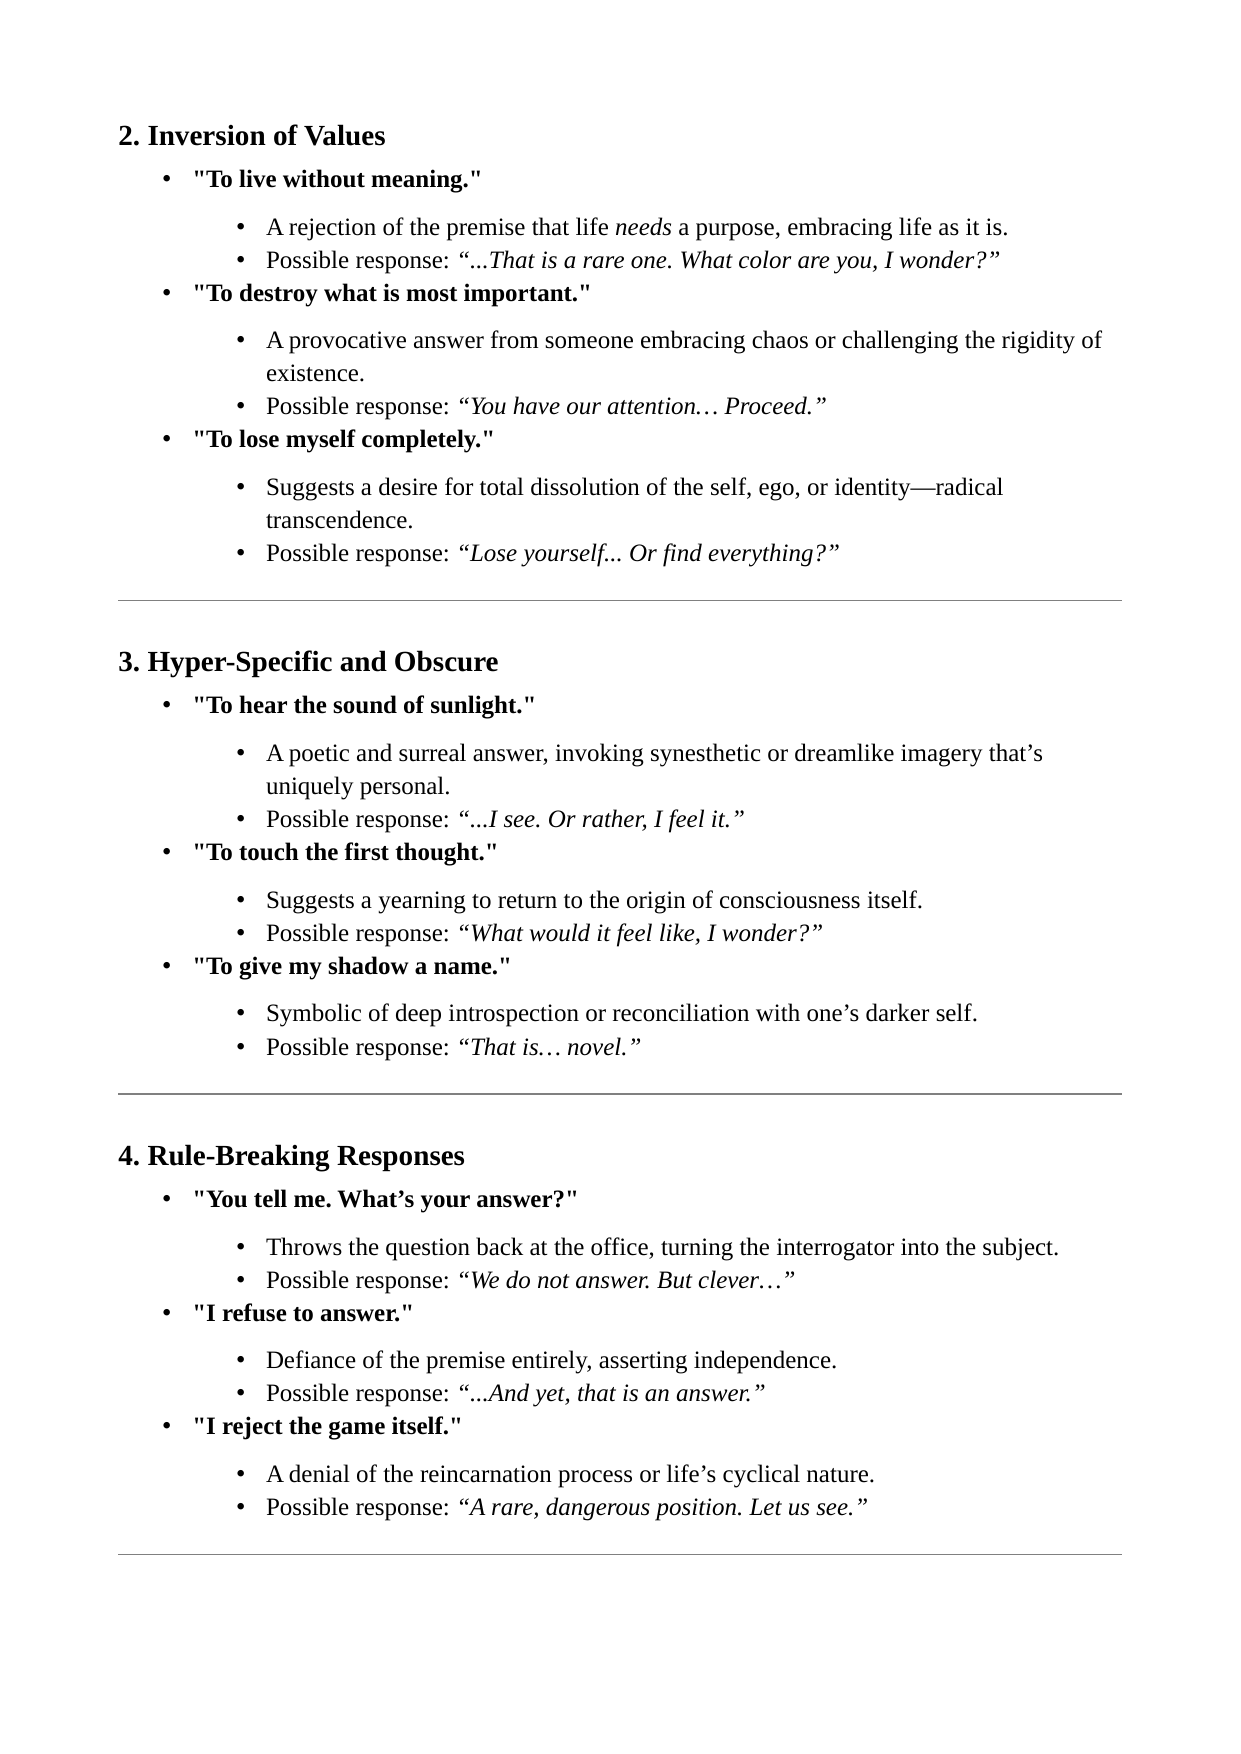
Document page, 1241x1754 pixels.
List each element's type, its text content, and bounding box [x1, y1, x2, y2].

list Possible response: “...That is a rare one. What color are you, I wonder?” [236, 245, 1122, 273]
subtitle 2. Inversion of Values [118, 118, 1122, 152]
list A denial of the reincarnation process or life’s cyclical nature. [236, 1459, 1122, 1488]
list A poetic and surreal answer, invoking synesthetic or dreamlike imagery that’s uniquely personal. [236, 738, 1122, 800]
list Possible response: “We do not answer. But clever…” [236, 1265, 1122, 1293]
list Possible response: “What would it feel like, I wonder?” [236, 918, 1122, 947]
list "I reject the game itself." [162, 1411, 1122, 1440]
list "To touch the first thought." [162, 837, 1122, 866]
list Throws the question back at the office, turning the interrogator into the subject. [236, 1232, 1122, 1260]
list A rejection of the premise that life needs a purpose, embracing life as it is. [236, 212, 1122, 241]
list "To destroy what is most important." [162, 278, 1122, 307]
list "To hear the sound of sunlight." [162, 691, 1122, 719]
list A provocative answer from someone embracing chaos or challenging the rigidity of existence. [236, 325, 1122, 387]
list "To live without meaning." [162, 164, 1122, 193]
list Possible response: “That is… novel.” [236, 1032, 1122, 1060]
subtitle 3. Hyper-Specific and Obscure [118, 644, 1122, 678]
list Possible response: “...I see. Or rather, I feel it.” [236, 804, 1122, 833]
list Possible response: “A rare, dangerous position. Let us see.” [236, 1492, 1122, 1521]
list "I refuse to answer." [162, 1298, 1122, 1326]
list "To lose myself completely." [162, 424, 1122, 453]
list Suggests a yearning to return to the origin of consciousness itself. [236, 885, 1122, 914]
subtitle 4. Rule-Breaking Responses [118, 1138, 1122, 1172]
list "To give my shadow a name." [162, 951, 1122, 980]
list "You tell me. What’s your answer?" [162, 1184, 1122, 1213]
list Possible response: “...And yet, that is an answer.” [236, 1378, 1122, 1407]
list Symbolic of deep introspection or reconciliation with one’s darker self. [236, 998, 1122, 1027]
list Defiance of the premise entirely, asserting independence. [236, 1345, 1122, 1374]
list Possible response: “Lose yourself... Or find everything?” [236, 538, 1122, 567]
list Possible response: “You have our attention… Proceed.” [236, 391, 1122, 420]
list Suggests a desire for total dissolution of the self, ego, or identity—radical transcendence. [236, 472, 1122, 534]
